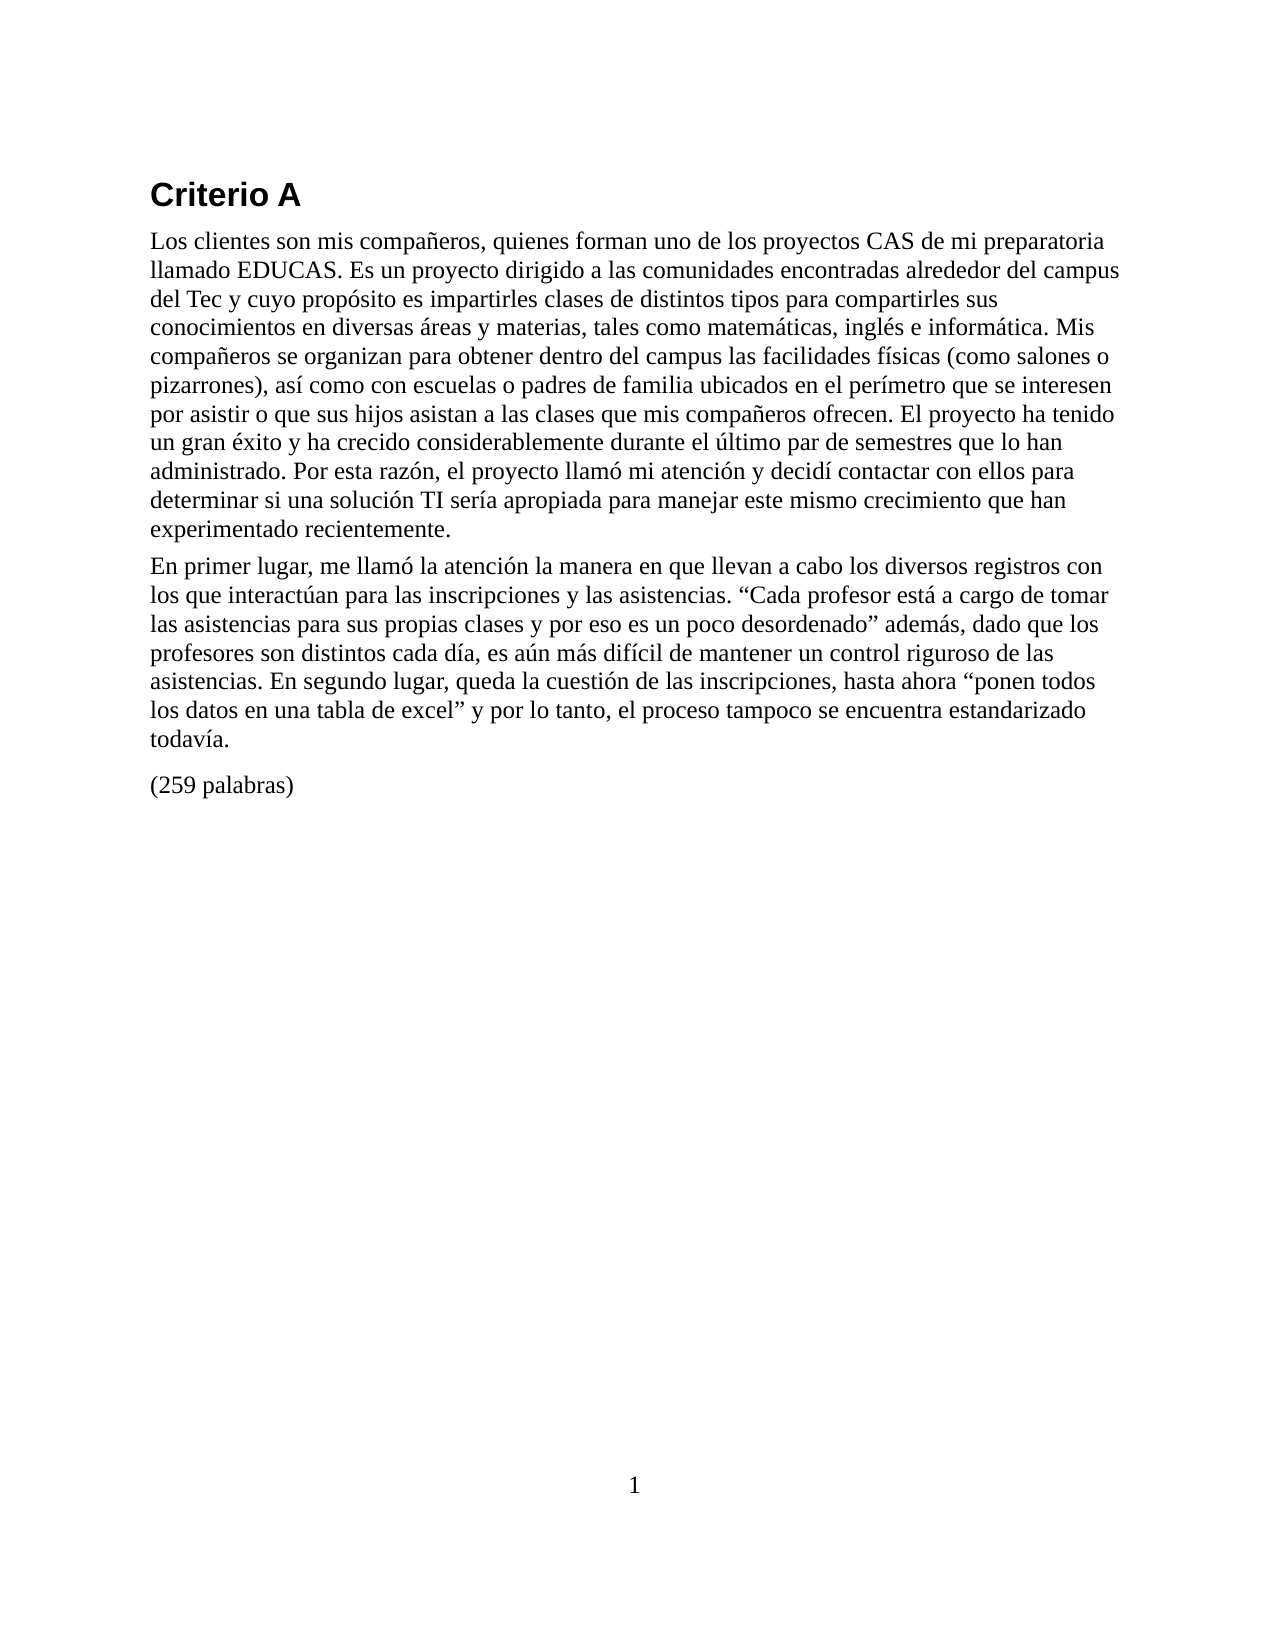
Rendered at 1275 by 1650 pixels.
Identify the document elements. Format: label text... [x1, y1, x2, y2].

subtitle Criterio A [150, 175, 1125, 214]
text (259 palabras) [150, 771, 1125, 799]
text En primer lugar, me llamó la atención la manera en que llevan a cabo los diversos registros con los que interactúan para las inscripciones y las asistencias. “Cada profesor está a cargo de tomar las asistencias para sus propias clases y por eso es un poco desordenado” además, dado que los profesores son distintos cada día, es aún más difícil de mantener un control riguroso de las asistencias. En segundo lugar, queda la cuestión de las inscripciones, hasta ahora “ponen todos los datos en una tabla de excel” y por lo tanto, el proceso tampoco se encuentra estandarizado todavía. [150, 551, 1125, 753]
text Los clientes son mis compañeros, quienes forman uno de los proyectos CAS de mi preparatoria llamado EDUCAS. Es un proyecto dirigido a las comunidades encontradas alrededor del campus del Tec y cuyo propósito es impartirles clases de distintos tipos para compartirles sus conocimientos en diversas áreas y materias, tales como matemáticas, inglés e informática. Mis compañeros se organizan para obtener dentro del campus las facilidades físicas (como salones o pizarrones), así como con escuelas o padres de familia ubicados en el perímetro que se interesen por asistir o que sus hijos asistan a las clases que mis compañeros ofrecen. El proyecto ha tenido un gran éxito y ha crecido considerablemente durante el último par de semestres que lo han administrado. Por esta razón, el proyecto llamó mi atención y decidí contactar con ellos para determinar si una solución TI sería apropiada para manejar este mismo crecimiento que han experimentado recientemente. [150, 226, 1125, 542]
